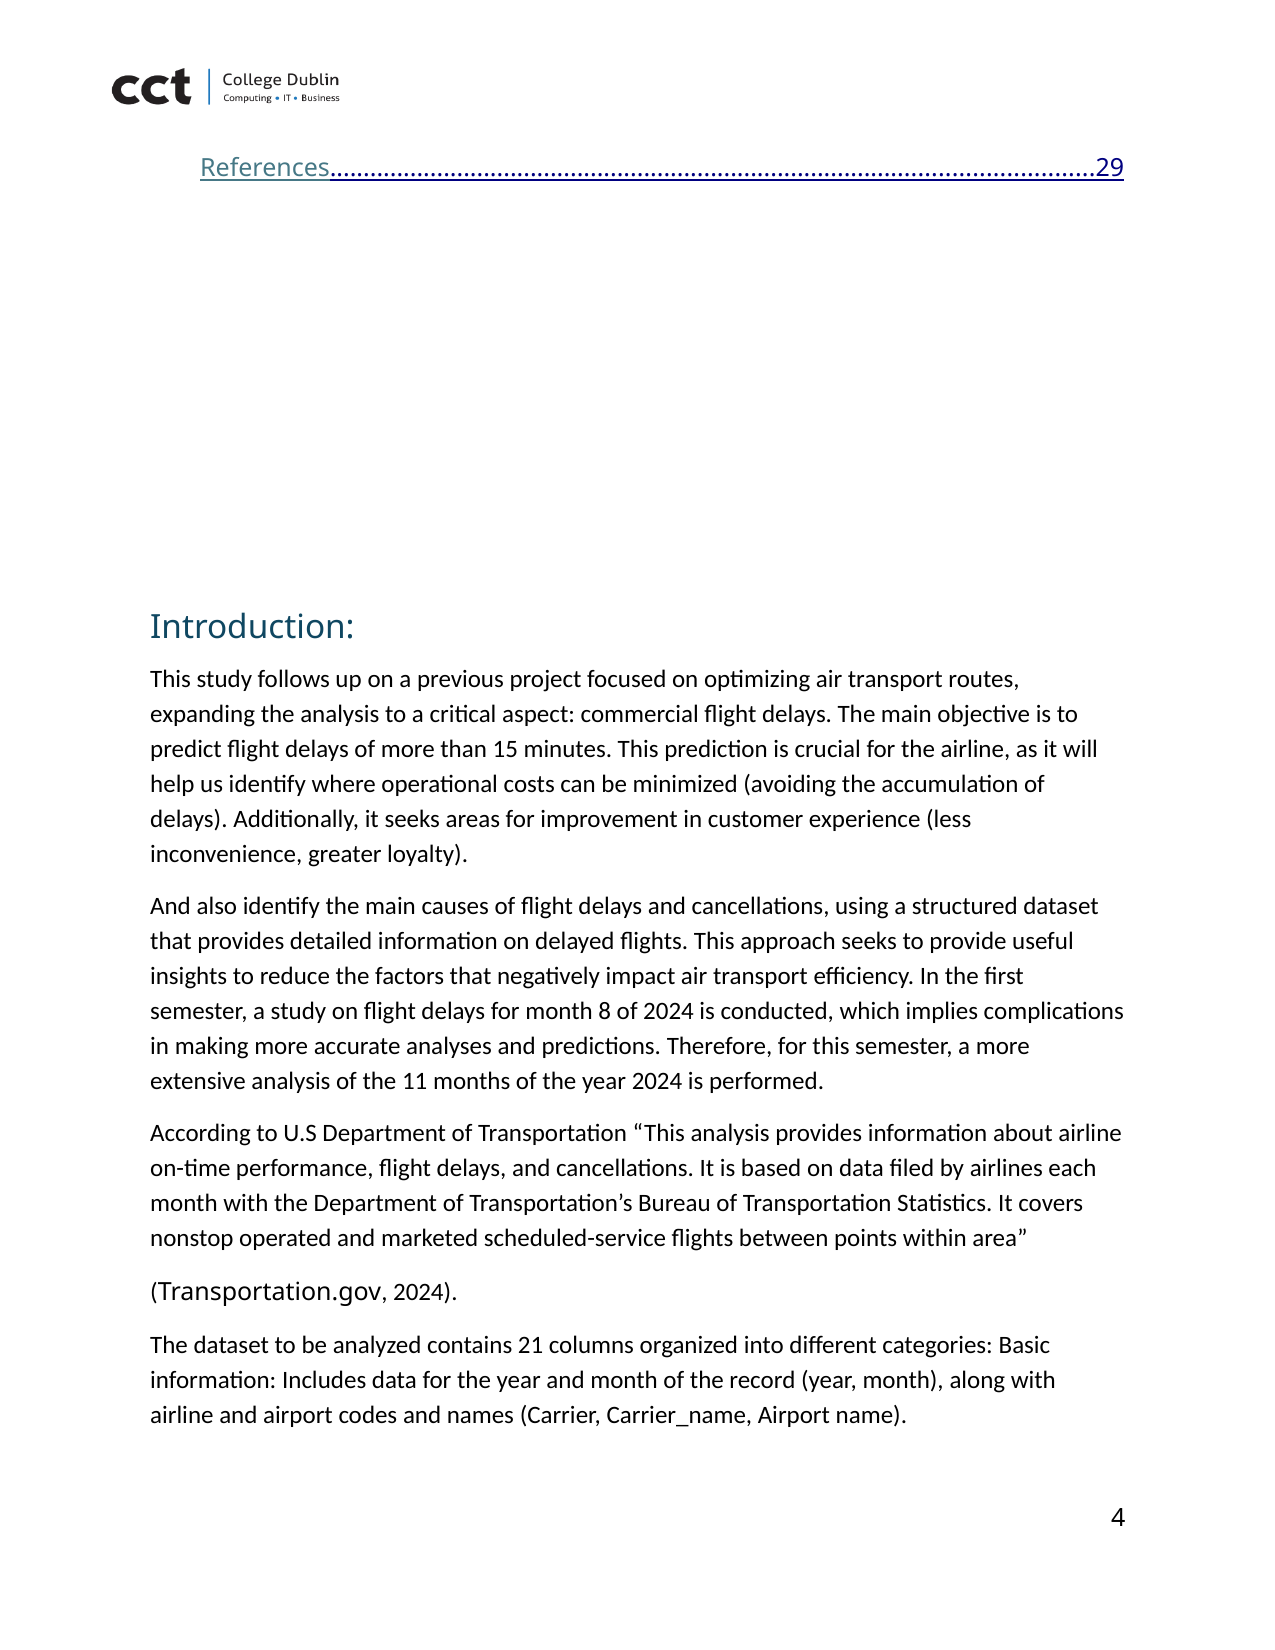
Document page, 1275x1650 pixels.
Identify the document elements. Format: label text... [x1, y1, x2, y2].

text This study follows up on a previous project focused on optimizing air transport routes, expanding the analysis to a critical aspect: commercial flight delays. The main objective is to predict flight delays of more than 15 minutes. This prediction is crucial for the airline, as it will help us identify where operational costs can be minimized (avoiding the accumulation of delays). Additionally, it seeks areas for improvement in customer experience (less inconvenience, greater loyalty). [150, 663, 1125, 869]
text And also identify the main causes of flight delays and cancellations, using a structured dataset that provides detailed information on delayed flights. This approach seeks to provide useful insights to reduce the factors that negatively impact air transport efficiency. In the first semester, a study on flight delays for month 8 of 2024 is conducted, which implies complications in making more accurate analyses and predictions. Therefore, for this semester, a more extensive analysis of the 11 months of the year 2024 is performed. [150, 890, 1125, 1096]
subtitle Introduction: [150, 603, 1125, 648]
text According to U.S Department of Transportation “This analysis provides information about airline on-time performance, flight delays, and cancellations. It is based on data filed by airlines each month with the Department of Transportation’s Bureau of Transportation Statistics. It covers nonstop operated and marketed scheduled-service flights between points within area” [150, 1117, 1125, 1252]
text The dataset to be analyzed contains 21 columns organized into different categories: Basic information: Includes data for the year and month of the record (year, month), along with airline and airport codes and names (Carrier, Carrier_name, Airport name). [150, 1329, 1125, 1430]
text References 29 [200, 150, 1125, 184]
text (Transportation.gov, 2024). [150, 1273, 1125, 1307]
